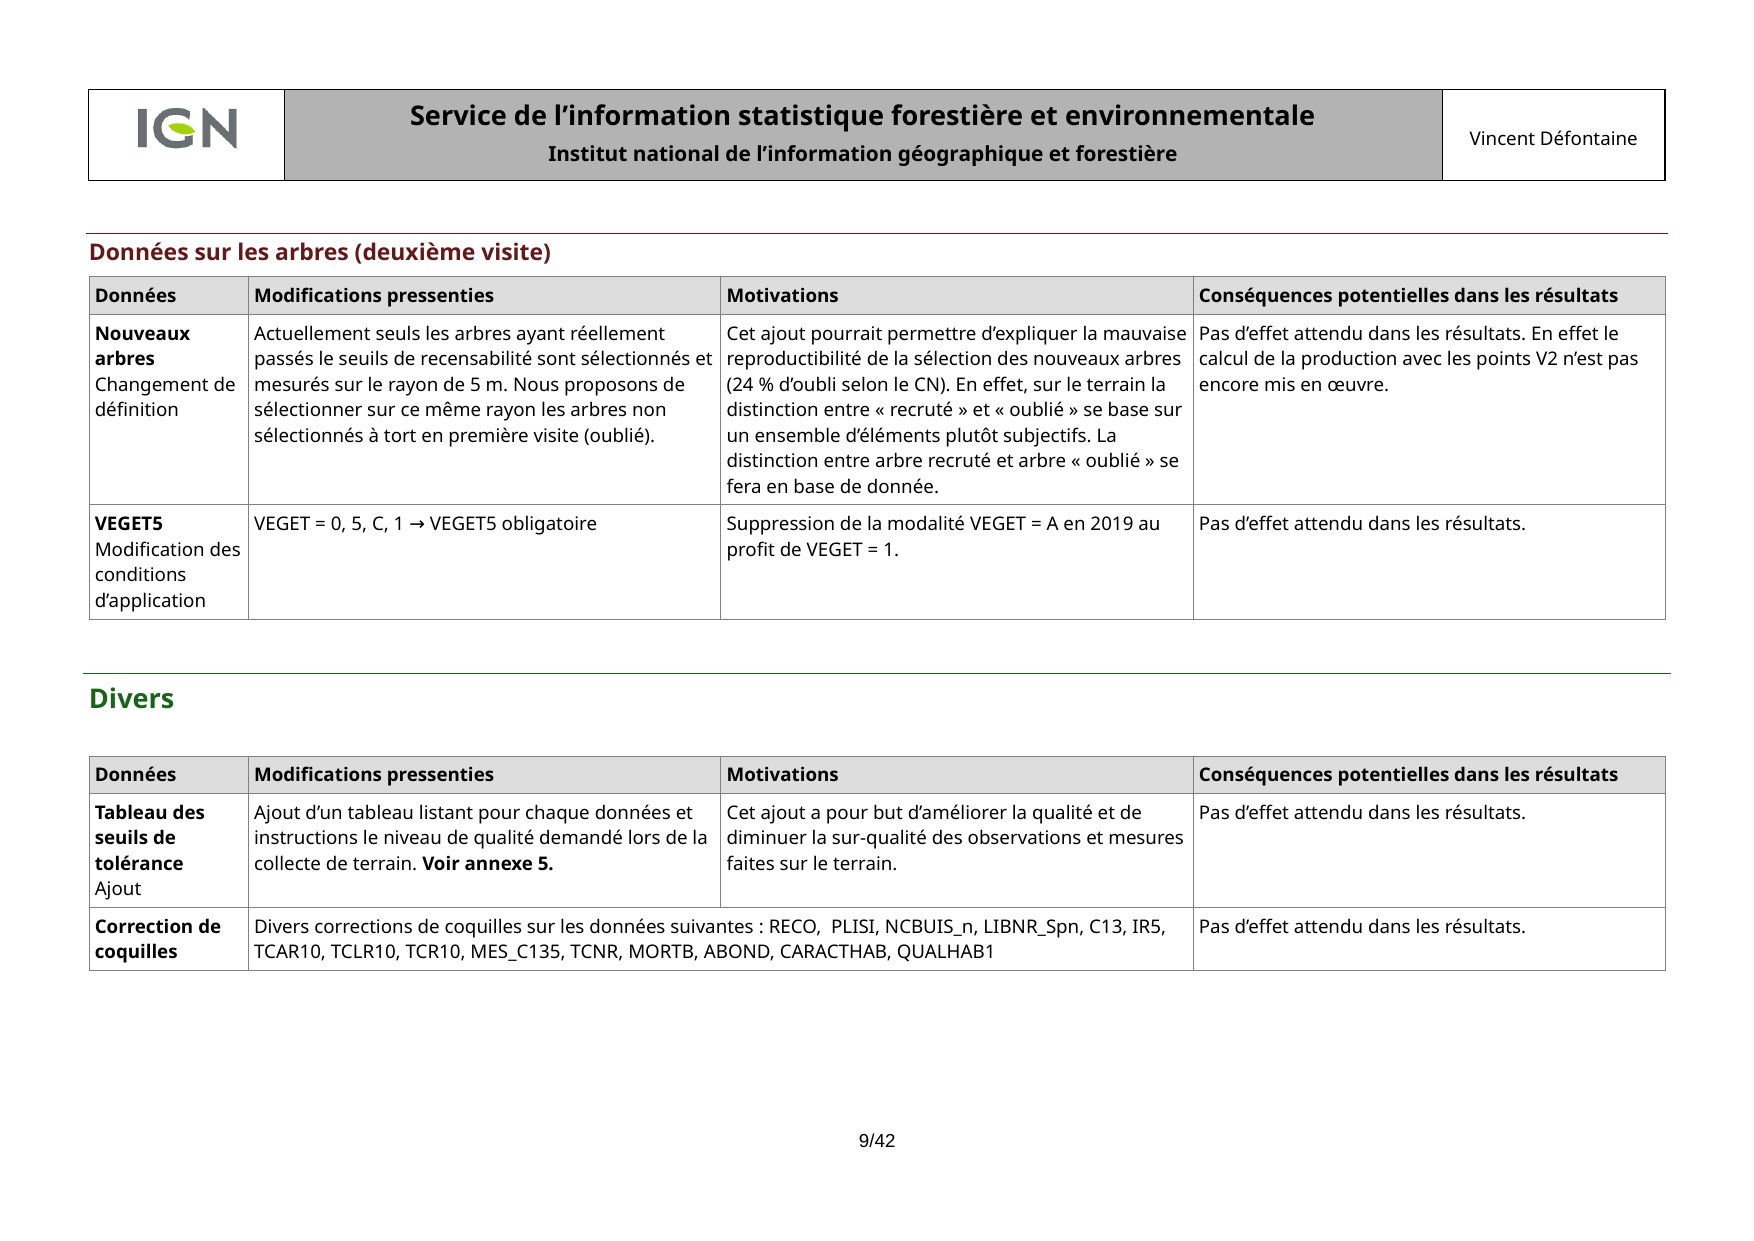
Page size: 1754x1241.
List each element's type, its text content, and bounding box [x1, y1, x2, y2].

table_cell Actuellement seuls les arbres ayant réellement passés le seuils de recensabilité sont sélectionnés et mesurés sur le rayon de 5 m. Nous proposons de sélectionner sur ce même rayon les arbres non sélectionnés à tort en première visite (oublié). [249, 315, 720, 504]
table_header Modifications pressenties [249, 277, 720, 314]
table_cell Pas d’effet attendu dans les résultats. En effet le calcul de la production avec les points V2 n’est pas encore mis en œuvre. [1194, 315, 1665, 504]
table_header Modifications pressenties [249, 757, 720, 793]
table_header Motivations [721, 277, 1193, 314]
table_cell Ajout d’un tableau listant pour chaque données et instructions le niveau de qualité demandé lors de la collecte de terrain. Voir annexe 5. [249, 794, 720, 907]
table_cell Pas d’effet attendu dans les résultats. [1194, 908, 1665, 970]
subtitle Données sur les arbres (deuxième visite) [86, 234, 1668, 270]
table_cell Tableau des seuils de tolérance Ajout [90, 794, 248, 907]
table_cell Pas d’effet attendu dans les résultats. [1194, 505, 1665, 618]
picture [121, 94, 253, 162]
table_header Conséquences potentielles dans les résultats [1194, 277, 1665, 314]
table_header Données [90, 757, 248, 793]
table_header Motivations [721, 757, 1193, 793]
table_header Conséquences potentielles dans les résultats [1194, 757, 1665, 793]
table_cell Pas d’effet attendu dans les résultats. [1194, 794, 1665, 907]
table_header Données [90, 277, 248, 314]
table_cell Cet ajout pourrait permettre d’expliquer la mauvaise reproductibilité de la sélection des nouveaux arbres (24 % d’oubli selon le CN). En effet, sur le terrain la distinction entre « recruté » et « oublié » se base sur un ensemble d’éléments plutôt subjectifs. La distinction entre arbre recruté et arbre « oublié » se fera en base de donnée. [721, 315, 1193, 504]
table_cell Nouveaux arbres Changement de définition [90, 315, 248, 504]
table_cell Divers corrections de coquilles sur les données suivantes : RECO, PLISI, NCBUIS_n, LIBNR_Spn, C13, IR5, TCAR10, TCLR10, TCR10, MES_C135, TCNR, MORTB, ABOND, CARACTHAB, QUALHAB1 [249, 908, 1193, 970]
table_cell VEGET5 Modification des conditions d’application [90, 505, 248, 618]
table_cell VEGET = 0, 5, C, 1 → VEGET5 obligatoire [249, 505, 720, 618]
table_cell Correction de coquilles [90, 908, 248, 970]
subtitle Divers [83, 674, 1671, 722]
table_cell Suppression de la modalité VEGET = A en 2019 au profit de VEGET = 1. [721, 505, 1193, 618]
table_cell Cet ajout a pour but d’améliorer la qualité et de diminuer la sur-qualité des observations et mesures faites sur le terrain. [721, 794, 1193, 907]
